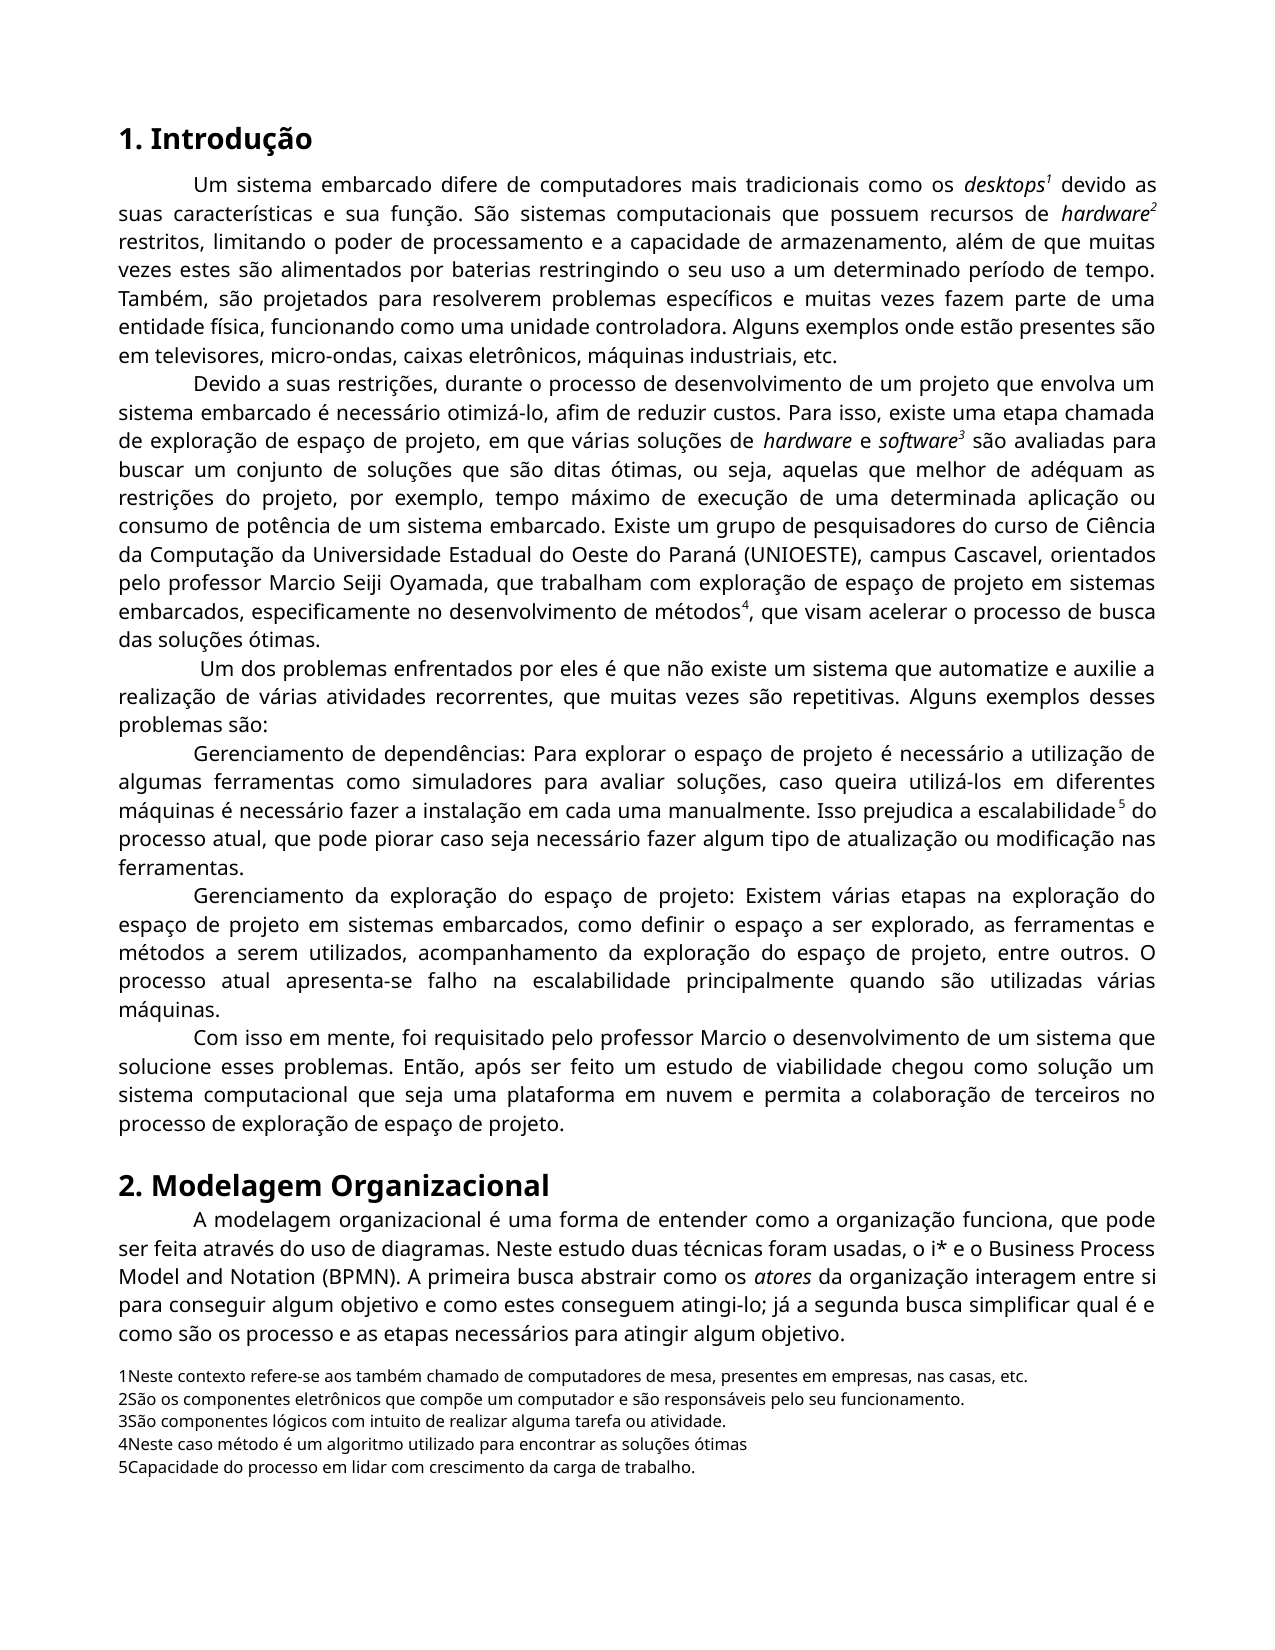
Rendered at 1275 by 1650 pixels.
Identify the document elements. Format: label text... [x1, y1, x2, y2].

text Um sistema embarcado difere de computadores mais tradicionais como os desktops devido as suas características e sua função. São sistemas computacionais que possuem recursos de hardware restritos, limitando o poder de processamento e a capacidade de armazenamento, além de que muitas vezes estes são alimentados por baterias restringindo o seu uso a um determinado período de tempo. Também, são projetados para resolverem problemas específicos e muitas vezes fazem parte de uma entidade física, funcionando como uma unidade controladora. Alguns exemplos onde estão presentes são em televisores, micro-ondas, caixas eletrônicos, máquinas industriais, etc. [118, 170, 1157, 369]
title 1. Introdução [118, 118, 1157, 158]
text Devido a suas restrições, durante o processo de desenvolvimento de um projeto que envolva um sistema embarcado é necessário otimizá-lo, afim de reduzir custos. Para isso, existe uma etapa chamada de exploração de espaço de projeto, em que várias soluções de hardware e software são avaliadas para buscar um conjunto de soluções que são ditas ótimas, ou seja, aquelas que melhor de adéquam as restrições do projeto, por exemplo, tempo máximo de execução de uma determinada aplicação ou consumo de potência de um sistema embarcado. Existe um grupo de pesquisadores do curso de Ciência da Computação da Universidade Estadual do Oeste do Paraná (UNIOESTE), campus Cascavel, orientados pelo professor Marcio Seiji Oyamada, que trabalham com exploração de espaço de projeto em sistemas embarcados, especificamente no desenvolvimento de métodos, que visam acelerar o processo de busca das soluções ótimas. [118, 369, 1157, 654]
text São componentes lógicos com intuito de realizar alguma tarefa ou atividade. [118, 1410, 1157, 1433]
text Neste caso método é um algoritmo utilizado para encontrar as soluções ótimas [118, 1433, 1157, 1455]
text 2. Modelagem Organizacional [118, 1166, 1157, 1205]
text Gerenciamento da exploração do espaço de projeto: Existem várias etapas na exploração do espaço de projeto em sistemas embarcados, como definir o espaço a ser explorado, as ferramentas e métodos a serem utilizados, acompanhamento da exploração do espaço de projeto, entre outros. O processo atual apresenta-se falho na escalabilidade principalmente quando são utilizadas várias máquinas. [118, 881, 1157, 1023]
text Um dos problemas enfrentados por eles é que não existe um sistema que automatize e auxilie a realização de várias atividades recorrentes, que muitas vezes são repetitivas. Alguns exemplos desses problemas são: [118, 654, 1157, 739]
text Capacidade do processo em lidar com crescimento da carga de trabalho. [118, 1455, 1157, 1478]
text Neste contexto refere-se aos também chamado de computadores de mesa, presentes em empresas, nas casas, etc. [118, 1364, 1157, 1387]
text São os componentes eletrônicos que compõe um computador e são responsáveis pelo seu funcionamento. [118, 1387, 1157, 1410]
text A modelagem organizacional é uma forma de entender como a organização funciona, que pode ser feita através do uso de diagramas. Neste estudo duas técnicas foram usadas, o i* e o Business Process Model and Notation (BPMN). A primeira busca abstrair como os atores da organização interagem entre si para conseguir algum objetivo e como estes conseguem atingi-lo; já a segunda busca simplificar qual é e como são os processo e as etapas necessários para atingir algum objetivo. [118, 1205, 1157, 1347]
text Gerenciamento de dependências: Para explorar o espaço de projeto é necessário a utilização de algumas ferramentas como simuladores para avaliar soluções, caso queira utilizá-los em diferentes máquinas é necessário fazer a instalação em cada uma manualmente. Isso prejudica a escalabilidade do processo atual, que pode piorar caso seja necessário fazer algum tipo de atualização ou modificação nas ferramentas. [118, 739, 1157, 881]
text Com isso em mente, foi requisitado pelo professor Marcio o desenvolvimento de um sistema que solucione esses problemas. Então, após ser feito um estudo de viabilidade chegou como solução um sistema computacional que seja uma plataforma em nuvem e permita a colaboração de terceiros no processo de exploração de espaço de projeto. [118, 1023, 1157, 1137]
